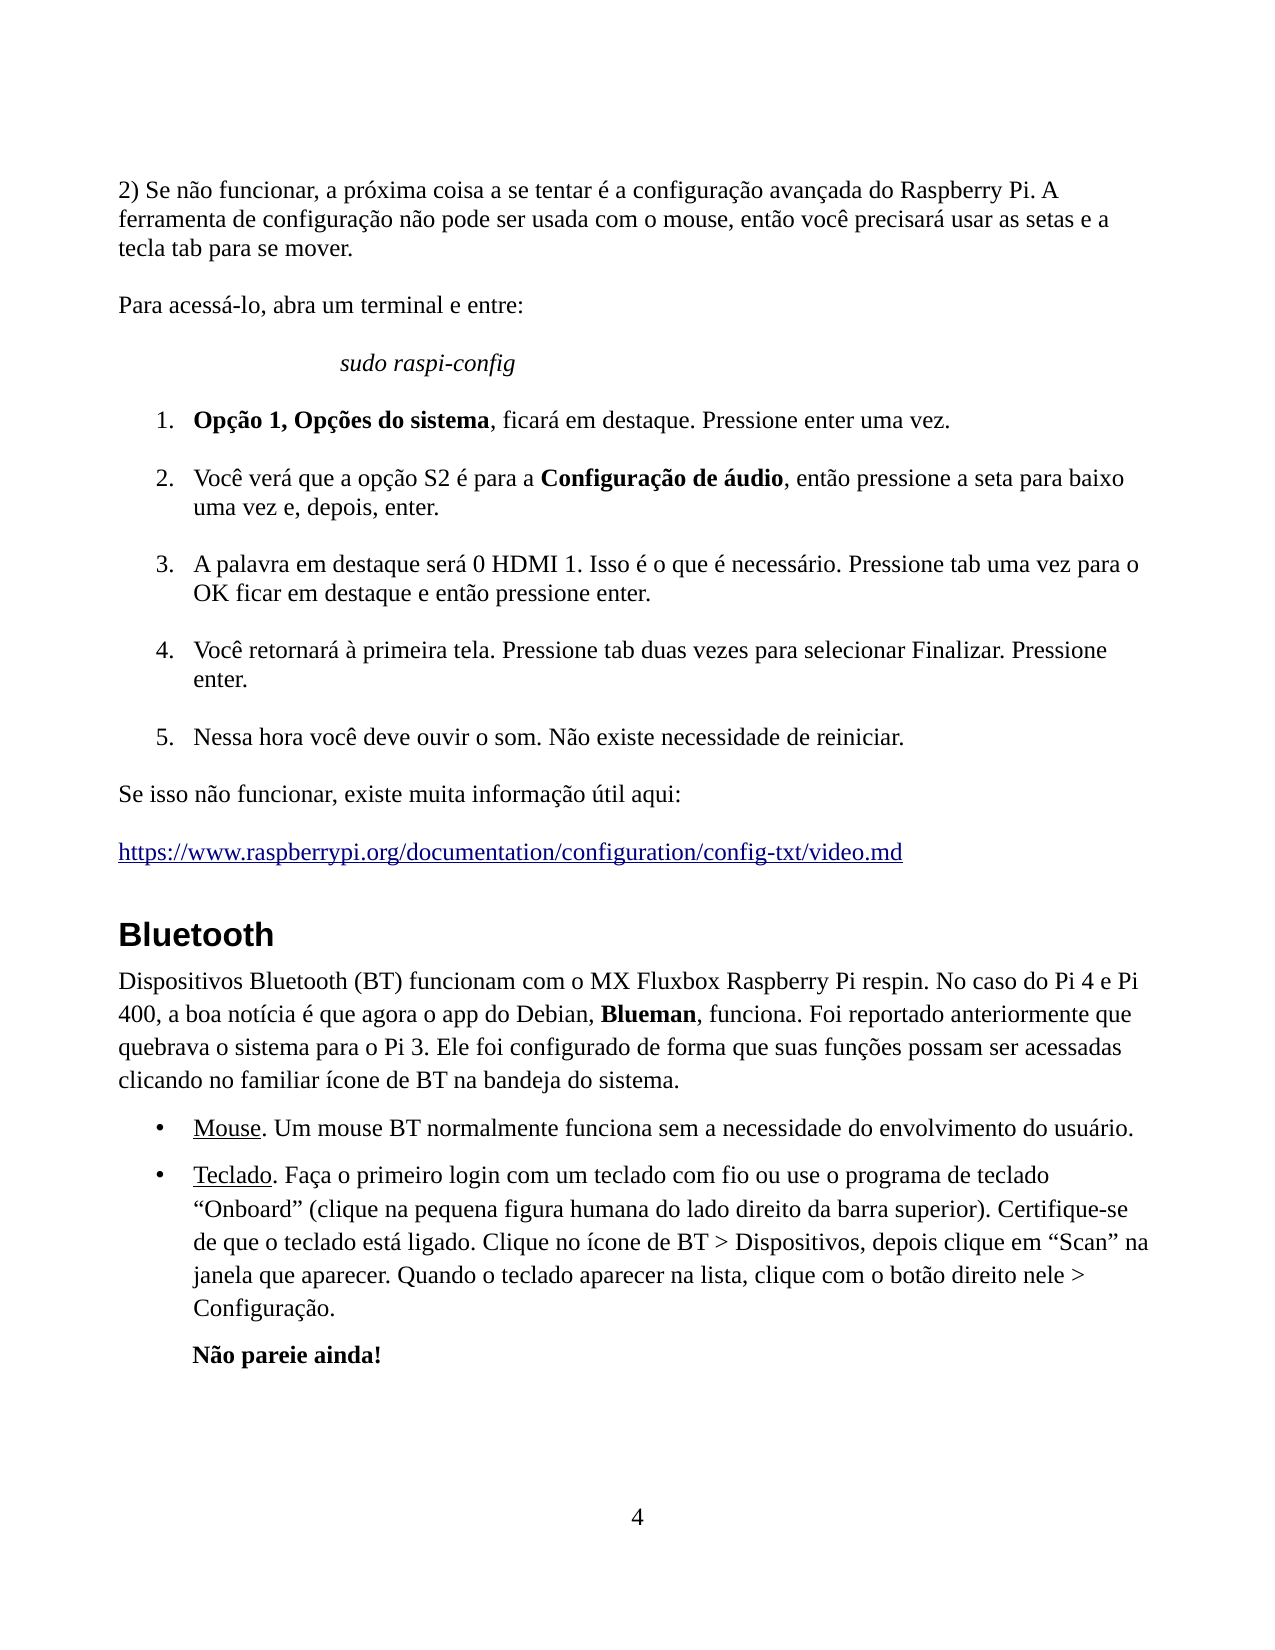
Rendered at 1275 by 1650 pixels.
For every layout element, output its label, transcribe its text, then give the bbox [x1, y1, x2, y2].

list Você verá que a opção S2 é para a Configuração de áudio, então pressione a seta para baixo uma vez e, depois, enter. [156, 463, 1157, 521]
text Dispositivos Bluetooth (BT) funcionam com o MX Fluxbox Raspberry Pi respin. No caso do Pi 4 e Pi 400, a boa notícia é que agora o app do Debian, Blueman, funciona. Foi reportado anteriormente que quebrava o sistema para o Pi 3. Ele foi configurado de forma que suas funções possam ser acessadas clicando no familiar ícone de BT na bandeja do sistema. [118, 966, 1157, 1094]
list Você retornará à primeira tela. Pressione tab duas vezes para selecionar Finalizar. Pressione enter. [156, 636, 1157, 693]
text Para acessá-lo, abra um terminal e entre: [118, 291, 1157, 319]
subtitle Bluetooth [118, 915, 1157, 954]
text 2) Se não funcionar, a próxima coisa a se tentar é a configuração avançada do Raspberry Pi. A ferramenta de configuração não pode ser usada com o mouse, então você precisará usar as setas e a tecla tab para se mover. [118, 176, 1157, 262]
list Teclado. Faça o primeiro login com um teclado com fio ou use o programa de teclado “Onboard” (clique na pequena figura humana do lado direito da barra superior). Certifique-se de que o teclado está ligado. Clique no ícone de BT > Dispositivos, depois clique em “Scan” na janela que aparecer. Quando o teclado aparecer na lista, clique com o botão direito nele > Configuração. [156, 1161, 1157, 1321]
list A palavra em destaque será 0 HDMI 1. Isso é o que é necessário. Pressione tab uma vez para o OK ficar em destaque e então pressione enter. [156, 549, 1157, 607]
list Nessa hora você deve ouvir o som. Não existe necessidade de reiniciar. [156, 722, 1157, 751]
text Se isso não funcionar, existe muita informação útil aqui: [118, 779, 1157, 808]
list Opção 1, Opções do sistema, ficará em destaque. Pressione enter uma vez. [156, 406, 1157, 434]
text sudo raspi-config [118, 348, 1157, 377]
text https://www.raspberrypi.org/documentation/configuration/config-txt/video.md [118, 837, 1157, 866]
list Mouse. Um mouse BT normalmente funciona sem a necessidade do envolvimento do usuário. [156, 1113, 1157, 1142]
text Não pareie ainda! [118, 1340, 1157, 1369]
